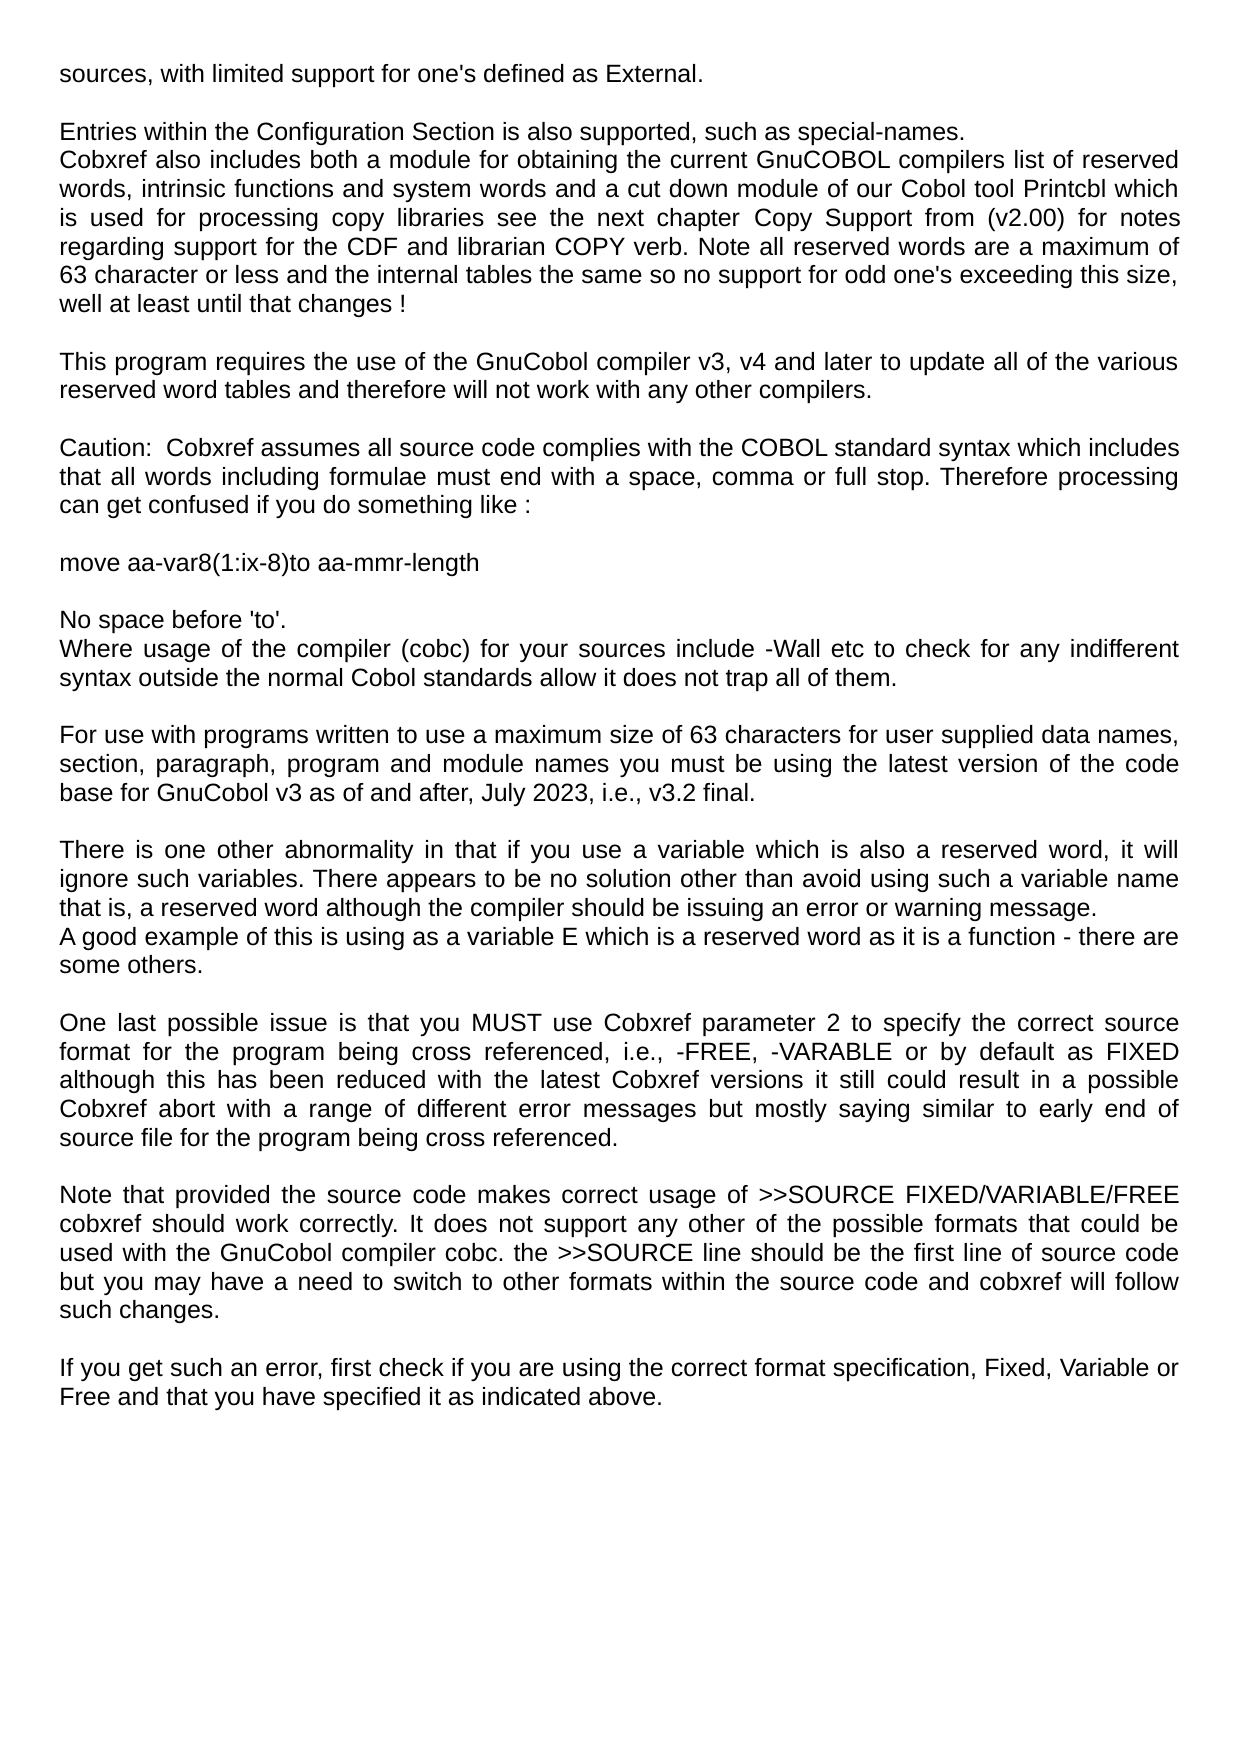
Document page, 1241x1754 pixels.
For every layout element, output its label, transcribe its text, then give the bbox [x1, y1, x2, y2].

text Entries within the Configuration Section is also supported, such as special-names. [59, 117, 1181, 145]
text Note that provided the source code makes correct usage of >>SOURCE FIXED/VARIABLE/FREE cobxref should work correctly. It does not support any other of the possible formats that could be used with the GnuCobol compiler cobc. the >>SOURCE line should be the first line of source code but you may have a need to switch to other formats within the source code and cobxref will follow such changes. [59, 1180, 1181, 1324]
text Cobxref also includes both a module for obtaining the current GnuCOBOL compilers list of reserved words, intrinsic functions and system words and a cut down module of our Cobol tool Printcbl which is used for processing copy libraries see the next chapter Copy Support from (v2.00) for notes regarding support for the CDF and librarian COPY verb. Note all reserved words are a maximum of 63 character or less and the internal tables the same so no support for odd one's exceeding this size, well at least until that changes ! [59, 145, 1181, 318]
text This program requires the use of the GnuCobol compiler v3, v4 and later to update all of the various reserved word tables and therefore will not work with any other compilers. [59, 347, 1181, 404]
text sources, with limited support for one's defined as External. [59, 59, 1181, 88]
text No space before 'to'. [59, 605, 1181, 634]
text move aa-var8(1:ix-8)to aa-mmr-length [59, 548, 1181, 577]
text There is one other abnormality in that if you use a variable which is also a reserved word, it will ignore such variables. There appears to be no solution other than avoid using such a variable name that is, a reserved word although the compiler should be issuing an error or warning message. [59, 835, 1181, 922]
text Caution: Cobxref assumes all source code complies with the COBOL standard syntax which includes that all words including formulae must end with a space, comma or full stop. Therefore processing can get confused if you do something like : [59, 433, 1181, 519]
text One last possible issue is that you MUST use Cobxref parameter 2 to specify the correct source format for the program being cross referenced, i.e., -FREE, -VARABLE or by default as FIXED although this has been reduced with the latest Cobxref versions it still could result in a possible Cobxref abort with a range of different error messages but mostly saying similar to early end of source file for the program being cross referenced. [59, 1008, 1181, 1152]
text A good example of this is using as a variable E which is a reserved word as it is a function - there are some others. [59, 922, 1181, 979]
text If you get such an error, first check if you are using the correct format specification, Fixed, Variable or Free and that you have specified it as indicated above. [59, 1353, 1181, 1410]
text For use with programs written to use a maximum size of 63 characters for user supplied data names, section, paragraph, program and module names you must be using the latest version of the code base for GnuCobol v3 as of and after, July 2023, i.e., v3.2 final. [59, 720, 1181, 807]
text Where usage of the compiler (cobc) for your sources include -Wall etc to check for any indifferent syntax outside the normal Cobol standards allow it does not trap all of them. [59, 634, 1181, 692]
